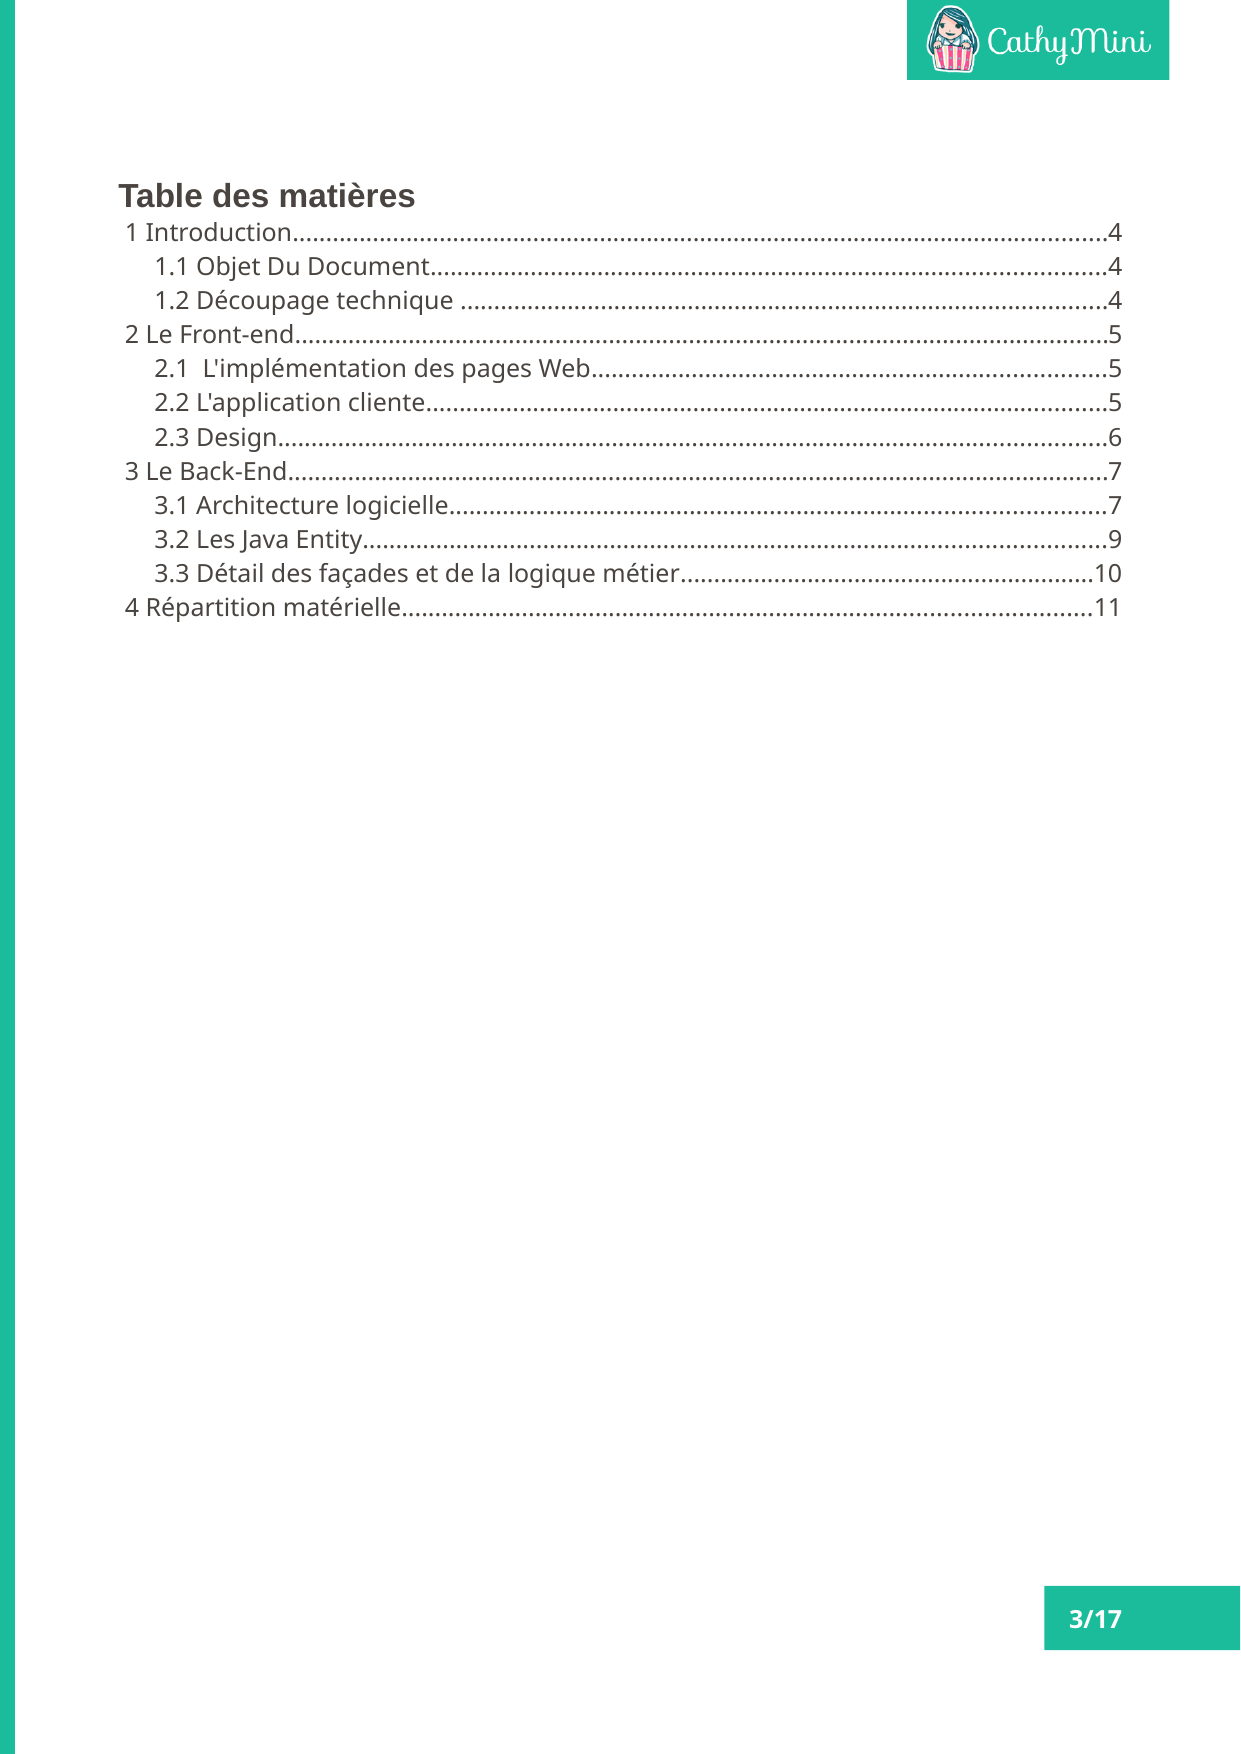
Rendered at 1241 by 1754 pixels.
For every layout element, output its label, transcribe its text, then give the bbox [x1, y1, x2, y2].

text 2.1 L'implémentation des pages Web 5 [148, 351, 1122, 385]
text 1.2 Découpage technique 4 [148, 283, 1122, 317]
text 3.3 Détail des façades et de la logique métier 10 [148, 555, 1122, 589]
text 4 Répartition matérielle 11 [118, 589, 1122, 623]
text 3.2 Les Java Entity 9 [148, 521, 1122, 555]
text 3.1 Architecture logicielle 7 [148, 487, 1122, 521]
subtitle Table des matières [118, 176, 1122, 215]
text 2 Le Front-end 5 [118, 317, 1122, 351]
text 1.1 Objet Du Document 4 [148, 249, 1122, 283]
text 3 Le Back-End 7 [118, 453, 1122, 487]
text 2.3 Design 6 [148, 419, 1122, 453]
text 1 Introduction 4 [118, 215, 1122, 249]
text 2.2 L'application cliente 5 [148, 385, 1122, 419]
